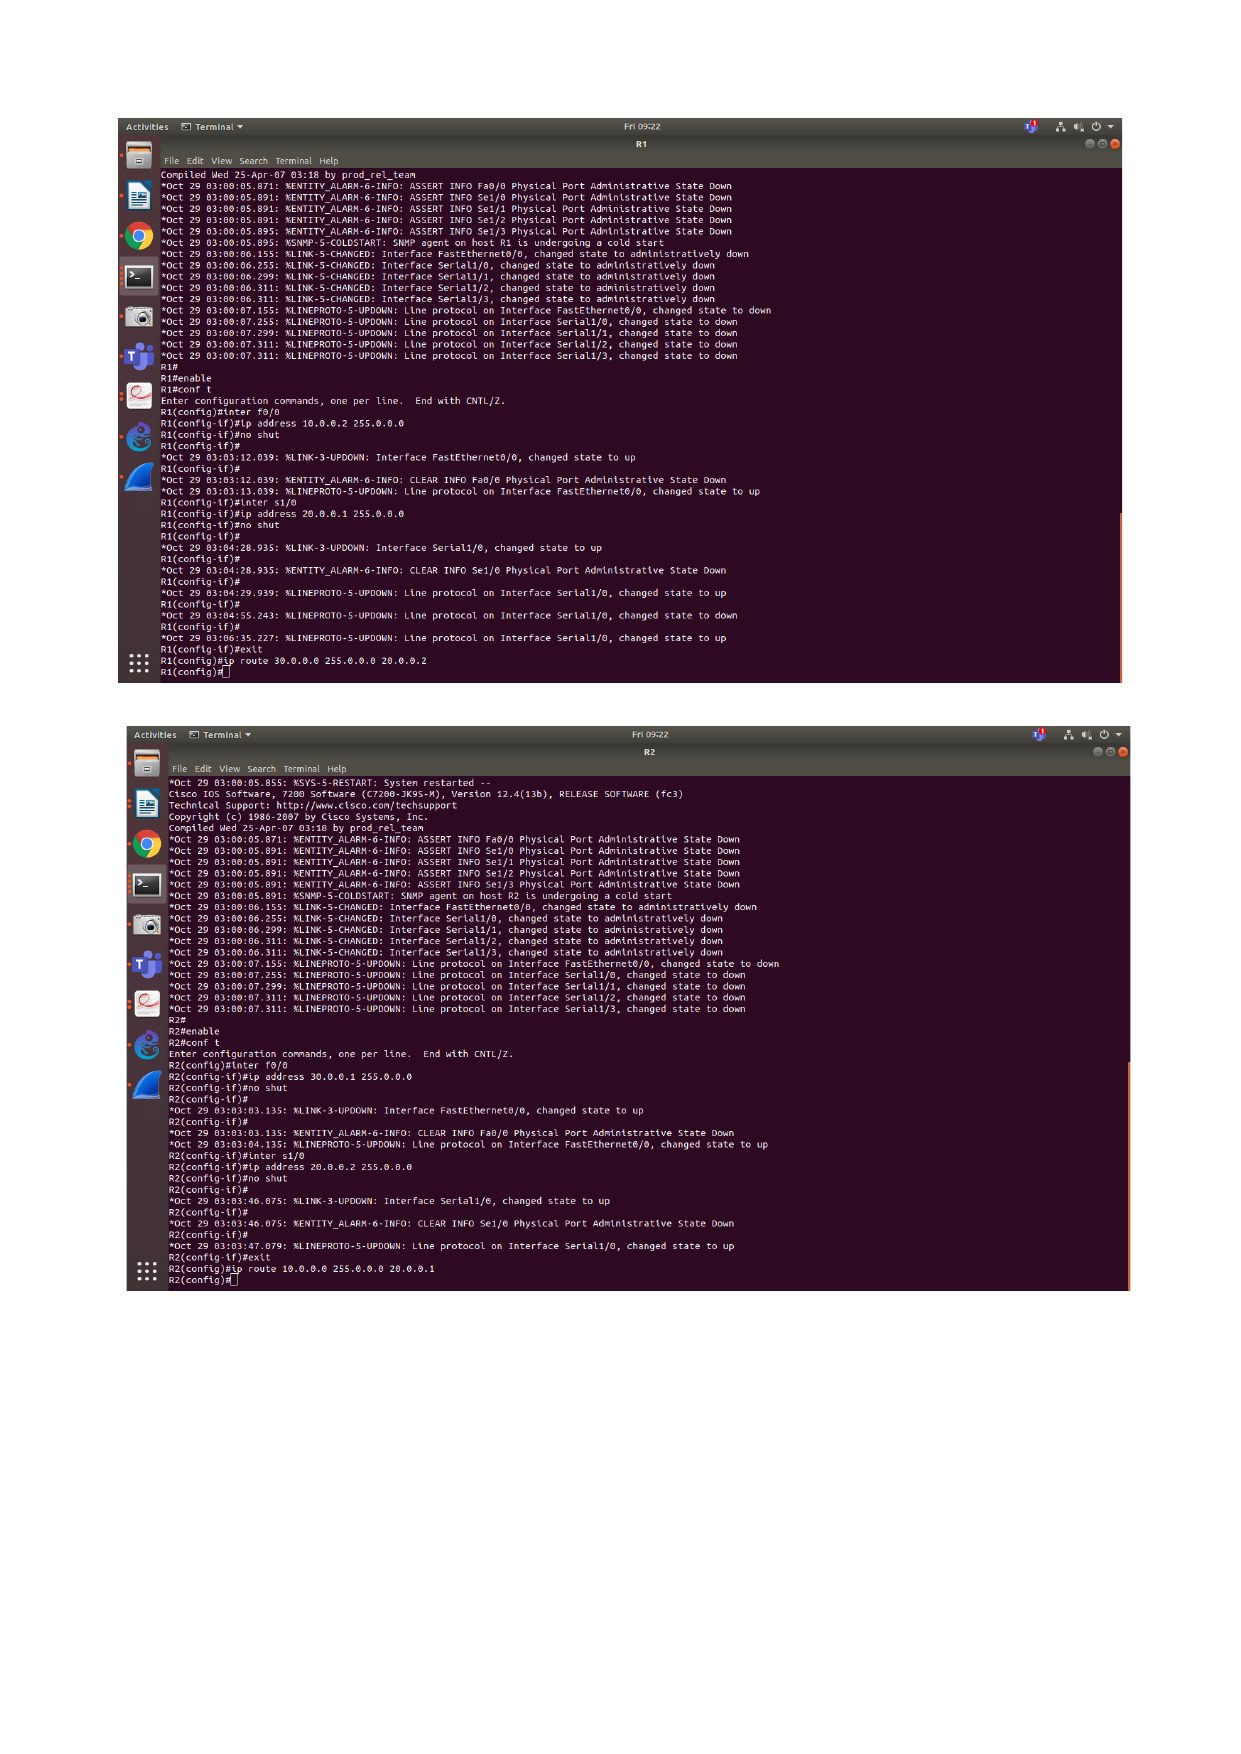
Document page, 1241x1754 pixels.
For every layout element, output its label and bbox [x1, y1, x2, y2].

picture [118, 118, 1123, 683]
picture [126, 726, 1131, 1291]
